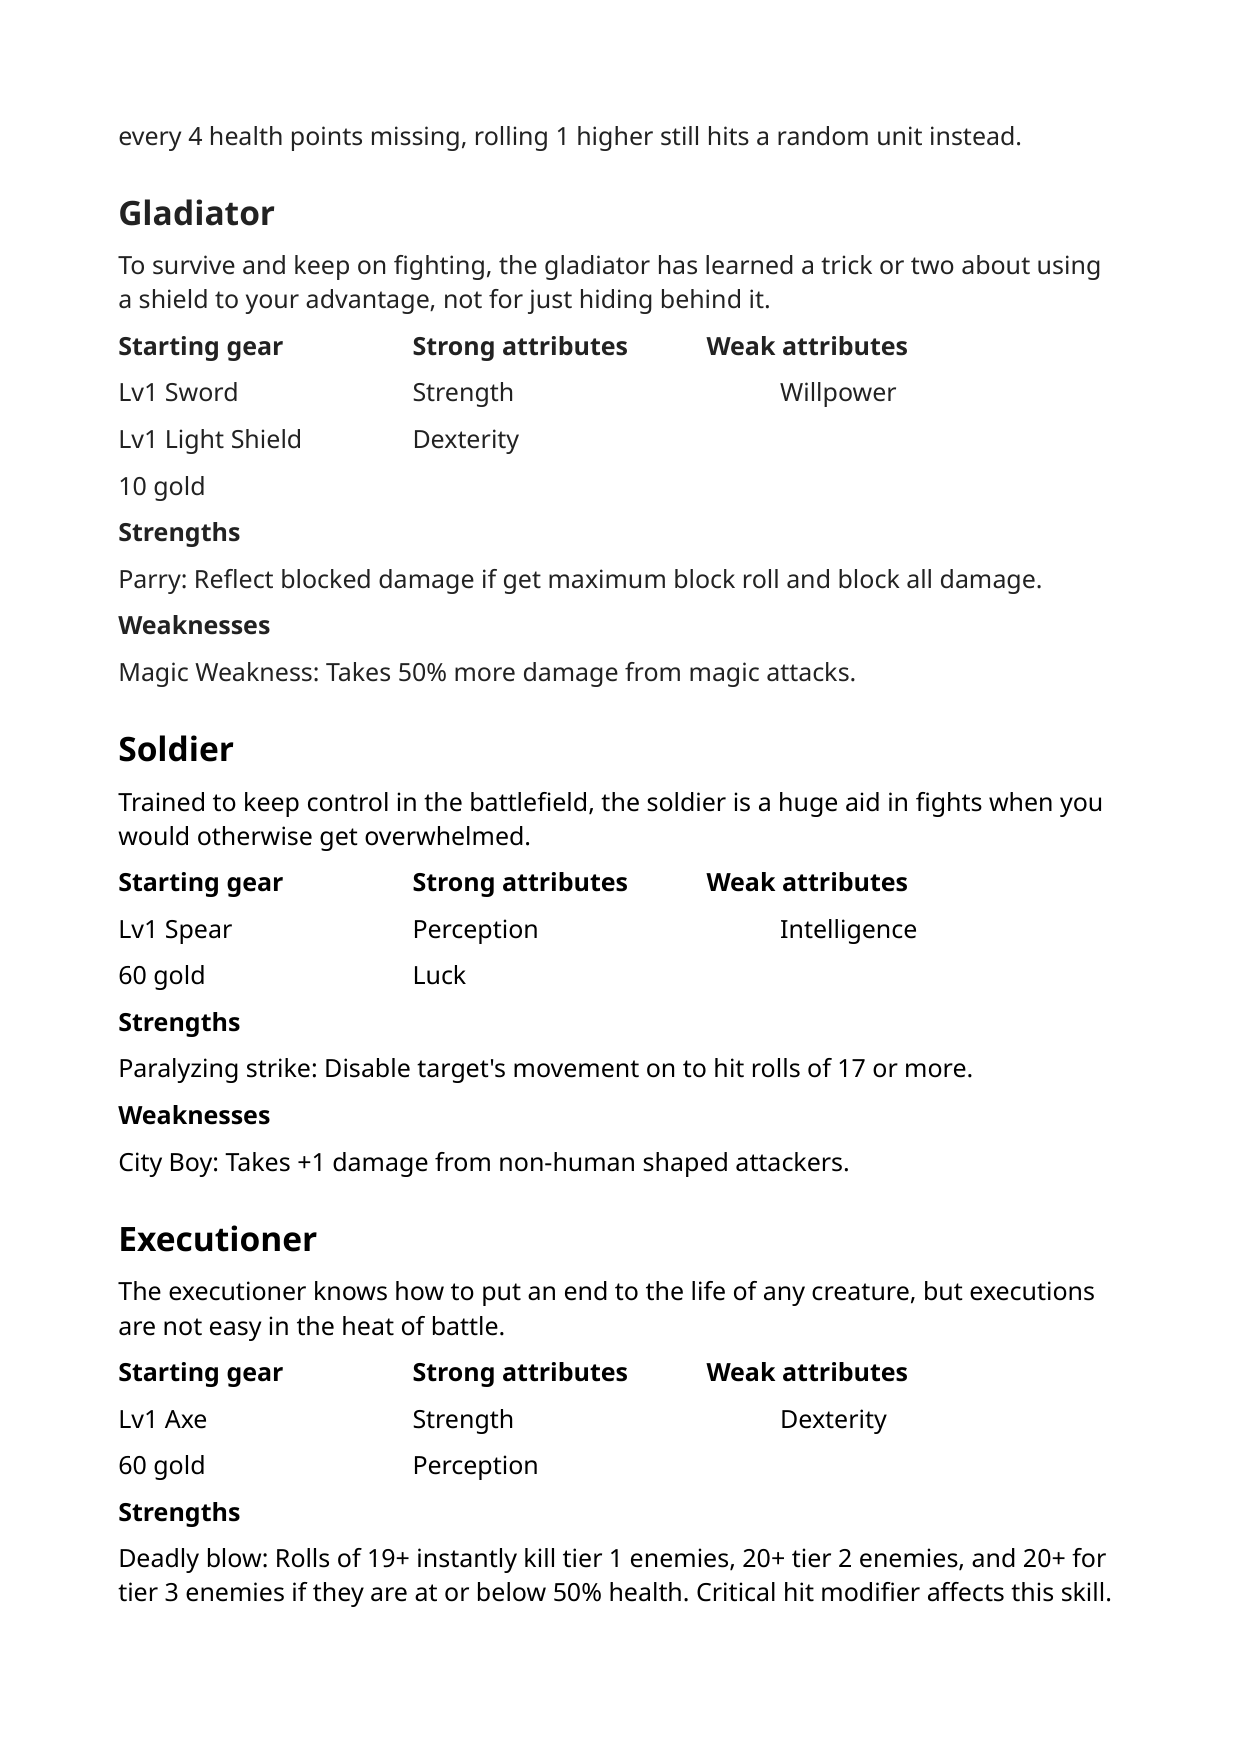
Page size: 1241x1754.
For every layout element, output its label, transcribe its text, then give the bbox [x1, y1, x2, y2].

text Lv1 Spear Perception Intelligence [118, 911, 1122, 946]
text Weaknesses [118, 608, 1122, 642]
text Strengths [118, 1494, 1122, 1528]
text 10 gold [118, 468, 1122, 502]
text 60 gold Luck [118, 958, 1122, 992]
text every 4 health points missing, rolling 1 higher still hits a random unit instead. [118, 118, 1122, 152]
text Starting gear Strong attributes Weak attributes [118, 865, 1122, 899]
text Paralyzing strike: Disable target's movement on to hit rolls of 17 or more. [118, 1051, 1122, 1085]
subtitle Gladiator [118, 190, 1122, 235]
text Strengths [118, 515, 1122, 549]
text 60 gold Perception [118, 1448, 1122, 1482]
text City Boy: Takes +1 damage from non-human shaped attackers. [118, 1144, 1122, 1178]
text Starting gear Strong attributes Weak attributes [118, 1355, 1122, 1389]
text Magic Weakness: Takes 50% more damage from magic attacks. [118, 654, 1122, 688]
text Trained to keep control in the battlefield, the soldier is a huge aid in fights when you would otherwise get overwhelmed. [118, 784, 1122, 852]
text To survive and keep on fighting, the gladiator has learned a trick or two about using a shield to your advantage, not for just hiding behind it. [118, 248, 1122, 316]
text Strengths [118, 1004, 1122, 1039]
subtitle Executioner [118, 1216, 1122, 1262]
text Lv1 Sword Strength Willpower [118, 375, 1122, 409]
text Lv1 Light Shield Dexterity [118, 422, 1122, 456]
text The executioner knows how to put an end to the life of any creature, but executions are not easy in the heat of battle. [118, 1274, 1122, 1342]
subtitle Soldier [118, 726, 1122, 772]
text Starting gear Strong attributes Weak attributes [118, 328, 1122, 363]
text Parry: Reflect blocked damage if get maximum block roll and block all damage. [118, 561, 1122, 595]
text Deadly blow: Rolls of 19+ instantly kill tier 1 enemies, 20+ tier 2 enemies, and 20+ for tier 3 enemies if they are at or below 50% health. Critical hit modifier affects this skill. [118, 1541, 1122, 1609]
text Weaknesses [118, 1098, 1122, 1132]
text Lv1 Axe Strength Dexterity [118, 1401, 1122, 1435]
